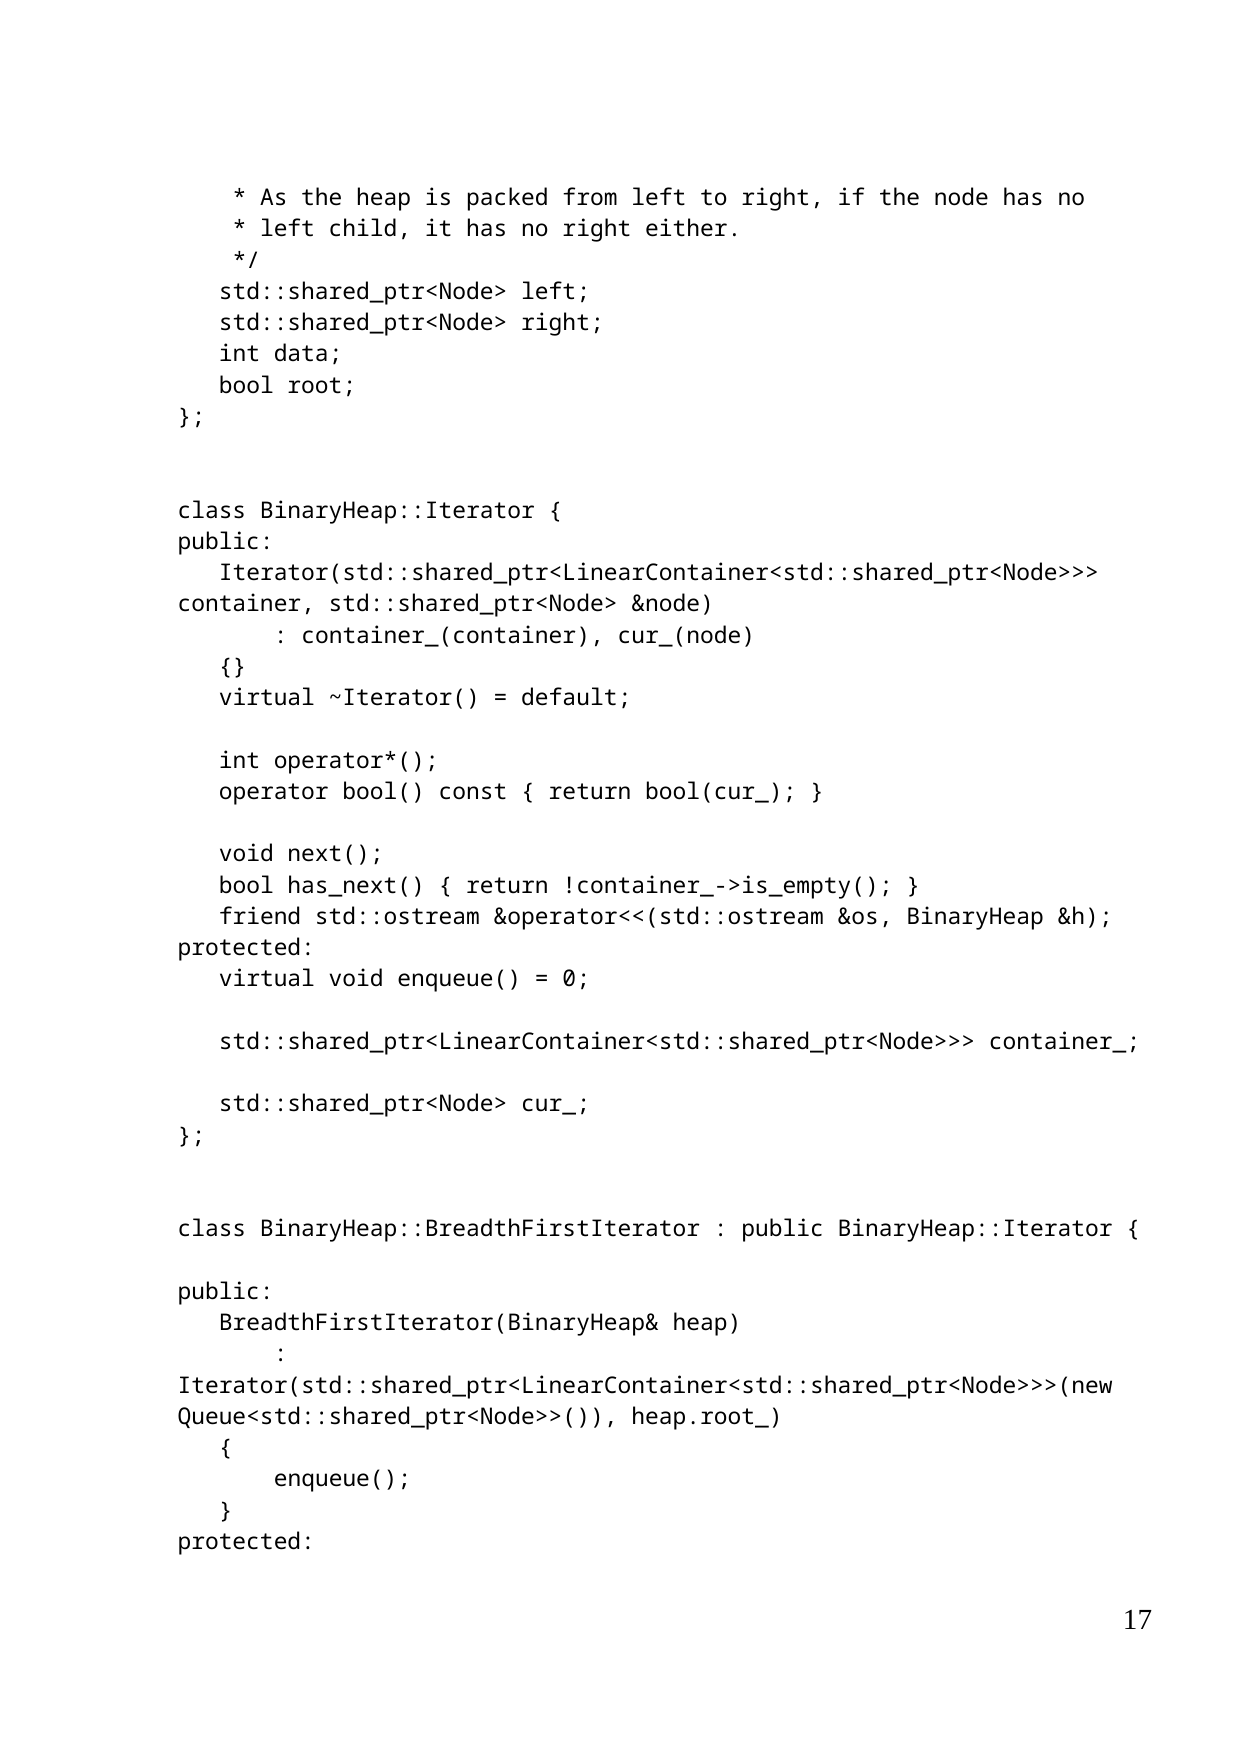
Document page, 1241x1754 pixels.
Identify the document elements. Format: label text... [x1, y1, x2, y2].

text * As the heap is packed from left to right, if the node has no * left child, it has no right either. */ std::shared_ptr<Node> left; std::shared_ptr<Node> right; int data; bool root; }; class BinaryHeap::Iterator { public: Iterator(std::shared_ptr<LinearContainer<std::shared_ptr<Node>>> container, std::shared_ptr<Node> &node) : container_(container), cur_(node) {} virtual ~Iterator() = default; int operator*(); operator bool() const { return bool(cur_); } void next(); bool has_next() { return !container_->is_empty(); } friend std::ostream &operator<<(std::ostream &os, BinaryHeap &h); protected: virtual void enqueue() = 0; std::shared_ptr<LinearContainer<std::shared_ptr<Node>>> container_; std::shared_ptr<Node> cur_; }; class BinaryHeap::BreadthFirstIterator : public BinaryHeap::Iterator { public: BreadthFirstIterator(BinaryHeap& heap) : Iterator(std::shared_ptr<LinearContainer<std::shared_ptr<Node>>>(new Queue<std::shared_ptr<Node>>()), heap.root_) { enqueue(); } protected: [177, 181, 1152, 1556]
